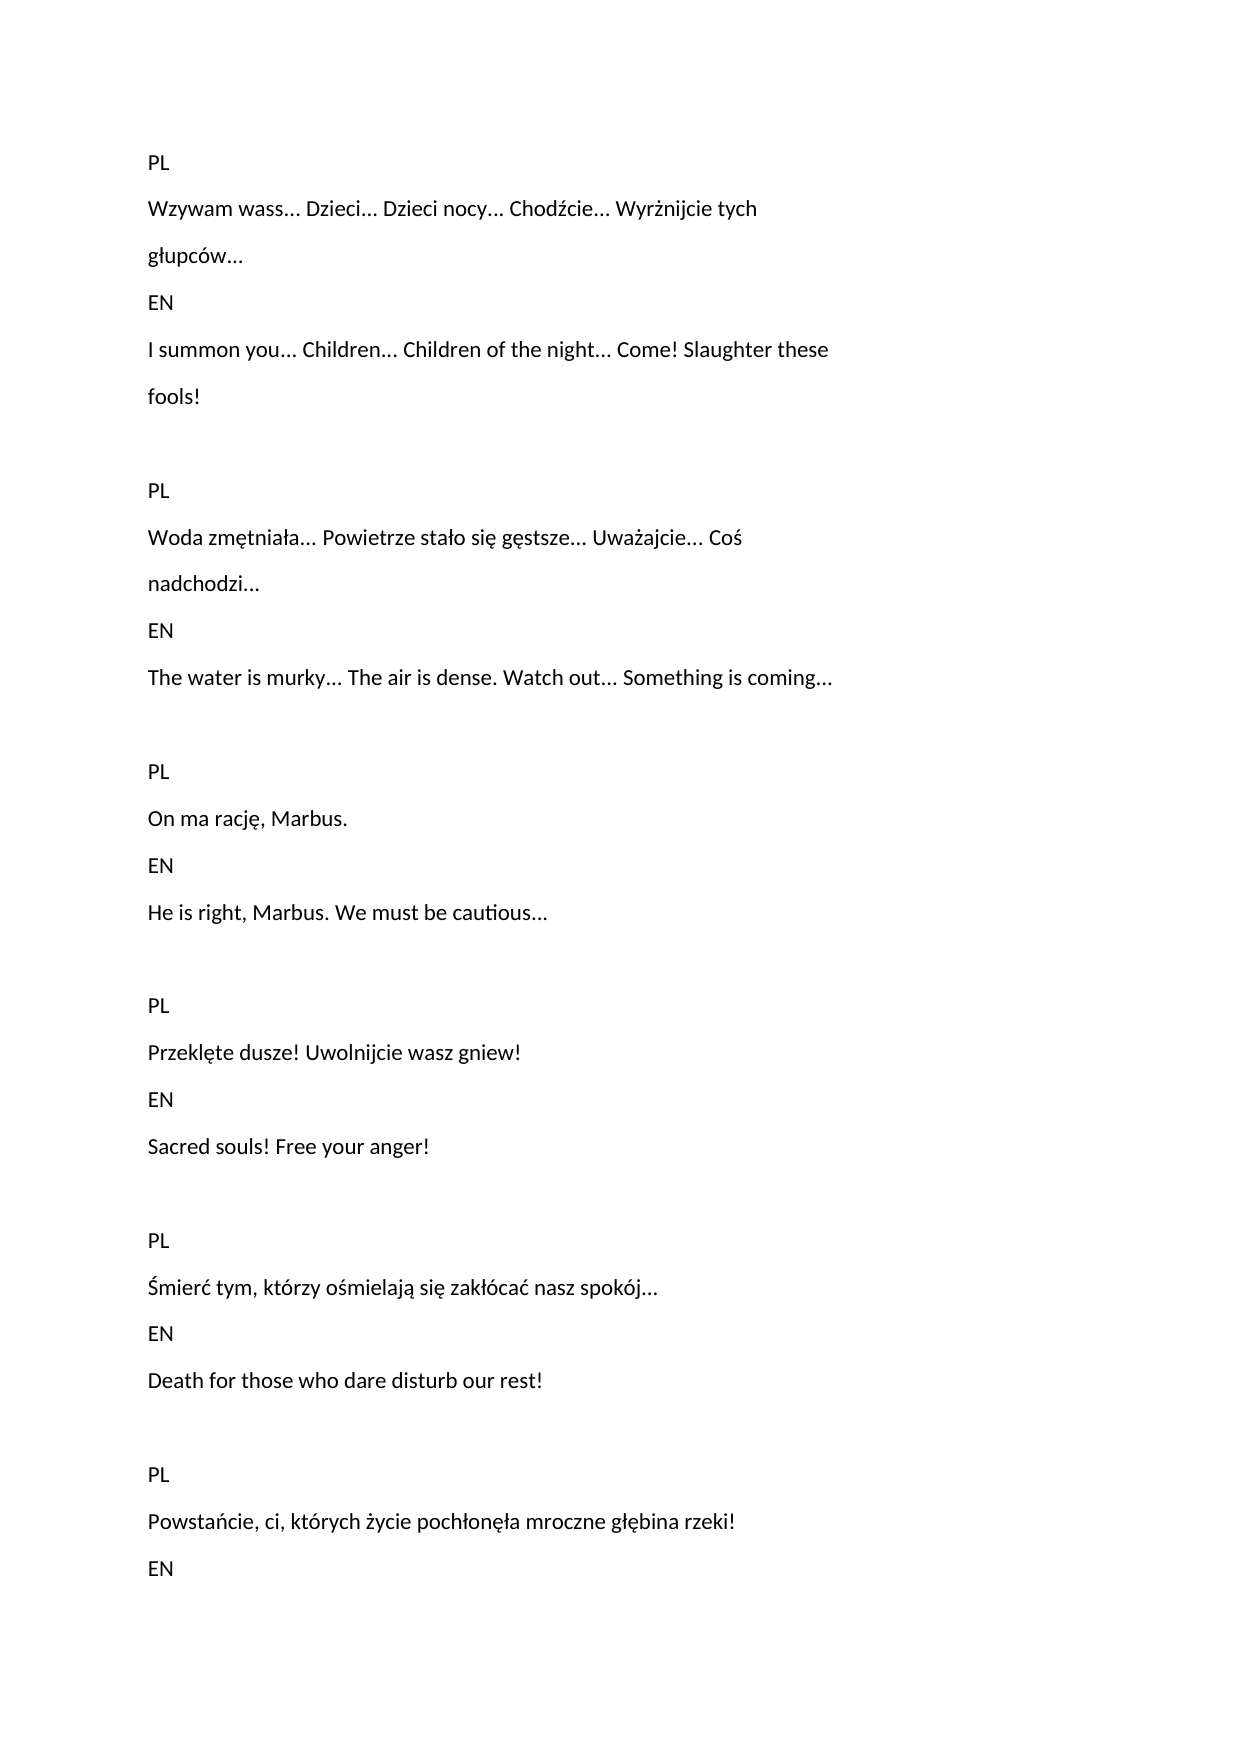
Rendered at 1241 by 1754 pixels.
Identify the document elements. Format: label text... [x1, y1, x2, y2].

text EN [148, 616, 1093, 644]
text EN [148, 1554, 1093, 1582]
text Śmierć tym, którzy ośmielają się zakłócać nasz spokój... [148, 1273, 1093, 1301]
text Woda zmętniała... Powietrze stało się gęstsze... Uważajcie... Coś [148, 523, 1093, 551]
text nadchodzi... [148, 569, 1093, 597]
text Death for those who dare disturb our rest! [148, 1366, 1093, 1394]
text EN [148, 851, 1093, 879]
text fools! [148, 382, 1093, 410]
text głupców... [148, 241, 1093, 269]
text PL [148, 757, 1093, 785]
text I summon you... Children... Children of the night... Come! Slaughter these [148, 335, 1093, 363]
text PL [148, 1460, 1093, 1488]
text Powstańcie, ci, których życie pochłonęła mroczne głębina rzeki! [148, 1507, 1093, 1535]
text EN [148, 1319, 1093, 1347]
text The water is murky... The air is dense. Watch out... Something is coming... [148, 663, 1093, 691]
text PL [148, 476, 1093, 504]
text PL [148, 1226, 1093, 1254]
text PL [148, 148, 1093, 176]
text Przeklęte dusze! Uwolnijcie wasz gniew! [148, 1038, 1093, 1066]
text EN [148, 288, 1093, 316]
text Wzywam wass... Dzieci... Dzieci nocy... Chodźcie... Wyrżnijcie tych [148, 194, 1093, 222]
text EN [148, 1085, 1093, 1113]
text He is right, Marbus. We must be cautious... [148, 898, 1093, 926]
text On ma rację, Marbus. [148, 804, 1093, 832]
text PL [148, 991, 1093, 1019]
text Sacred souls! Free your anger! [148, 1132, 1093, 1160]
